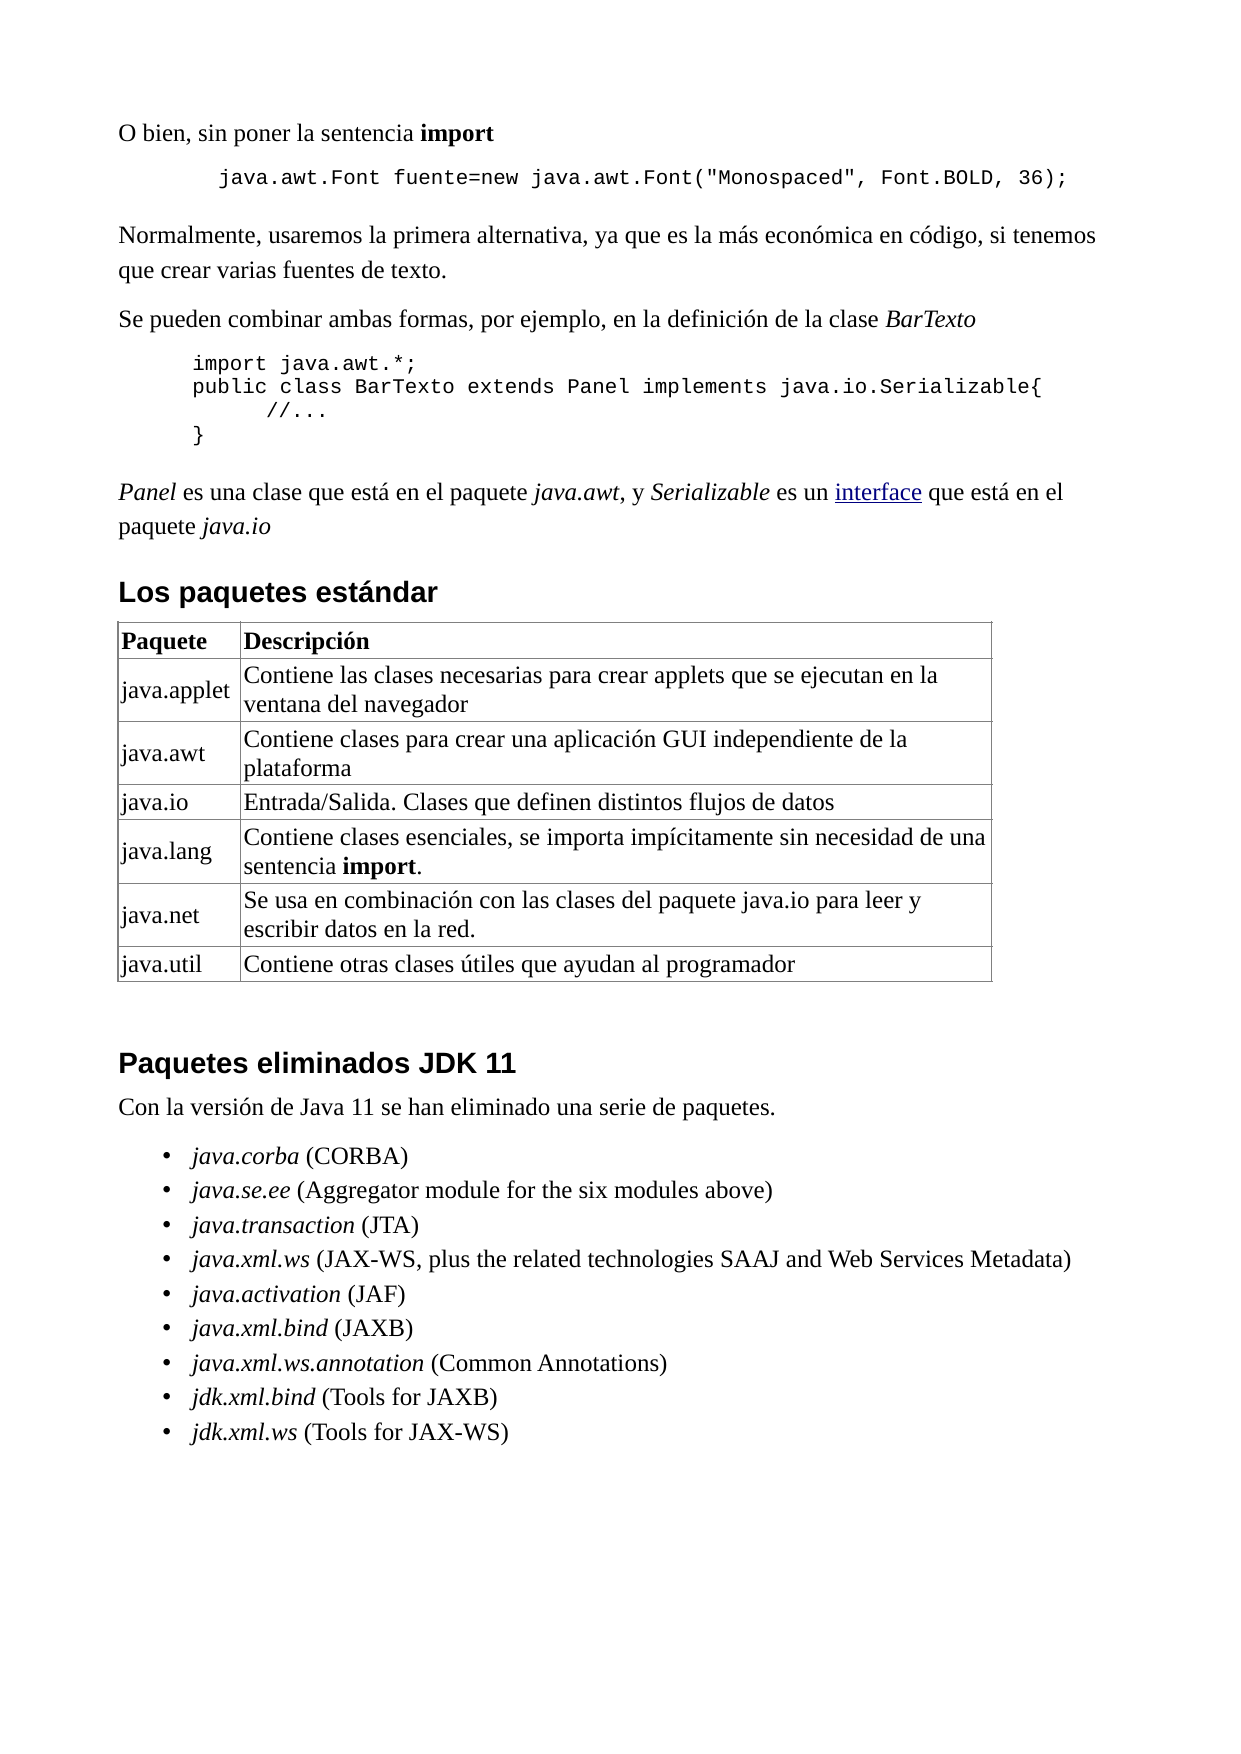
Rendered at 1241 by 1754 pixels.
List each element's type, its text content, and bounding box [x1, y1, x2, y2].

subtitle Paquetes eliminados JDK 11 [118, 1046, 1122, 1079]
table_cell Contiene otras clases útiles que ayudan al programador [241, 947, 991, 981]
text Se pueden combinar ambas formas, por ejemplo, en la definición de la clase BarTexto [118, 304, 1122, 333]
text public class BarTexto extends Panel implements java.io.Serializable{ [118, 377, 1122, 400]
table_cell Contiene clases para crear una aplicación GUI independiente de la plataforma [241, 722, 991, 784]
text } [118, 424, 1122, 447]
list java.activation (JAF) [162, 1279, 1122, 1308]
list jdk.xml.bind (Tools for JAXB) [162, 1382, 1122, 1411]
list jdk.xml.ws (Tools for JAX-WS) [162, 1417, 1122, 1446]
table_cell java.awt [119, 722, 240, 784]
table_cell Contiene clases esenciales, se importa impícitamente sin necesidad de una sentencia import. [241, 820, 991, 882]
table_cell Entrada/Salida. Clases que definen distintos flujos de datos [241, 785, 991, 819]
table_cell java.net [119, 884, 240, 946]
text //... [118, 400, 1122, 424]
text import java.awt.*; [118, 353, 1122, 377]
table_cell java.lang [119, 820, 240, 882]
list java.se.ee (Aggregator module for the six modules above) [162, 1176, 1122, 1204]
table_header Descripción [241, 623, 991, 657]
text Normalmente, usaremos la primera alternativa, ya que es la más económica en código, si tenemos que crear varias fuentes de texto. [118, 220, 1122, 283]
list java.corba (CORBA) [162, 1141, 1122, 1170]
table_cell java.applet [119, 659, 240, 721]
text O bien, sin poner la sentencia import [118, 118, 1122, 147]
table_header Paquete [119, 623, 240, 657]
table_cell Se usa en combinación con las clases del paquete java.io para leer y escribir datos en la red. [241, 884, 991, 946]
text Panel es una clase que está en el paquete java.awt, y Serializable es un interface que está en el paquete java.io [118, 477, 1122, 540]
table_cell java.util [119, 947, 240, 981]
table_cell Contiene las clases necesarias para crear applets que se ejecutan en la ventana del navegador [241, 659, 991, 721]
list java.xml.bind (JAXB) [162, 1313, 1122, 1342]
list java.xml.ws.annotation (Common Annotations) [162, 1348, 1122, 1377]
list java.xml.ws (JAX-WS, plus the related technologies SAAJ and Web Services Metadata) [162, 1244, 1122, 1273]
subtitle Los paquetes estándar [118, 575, 1122, 609]
text java.awt.Font fuente=new java.awt.Font("Monospaced", Font.BOLD, 36); [118, 167, 1122, 191]
table_cell java.io [119, 785, 240, 819]
text Con la versión de Java 11 se han eliminado una serie de paquetes. [118, 1092, 1122, 1121]
list java.transaction (JTA) [162, 1210, 1122, 1239]
